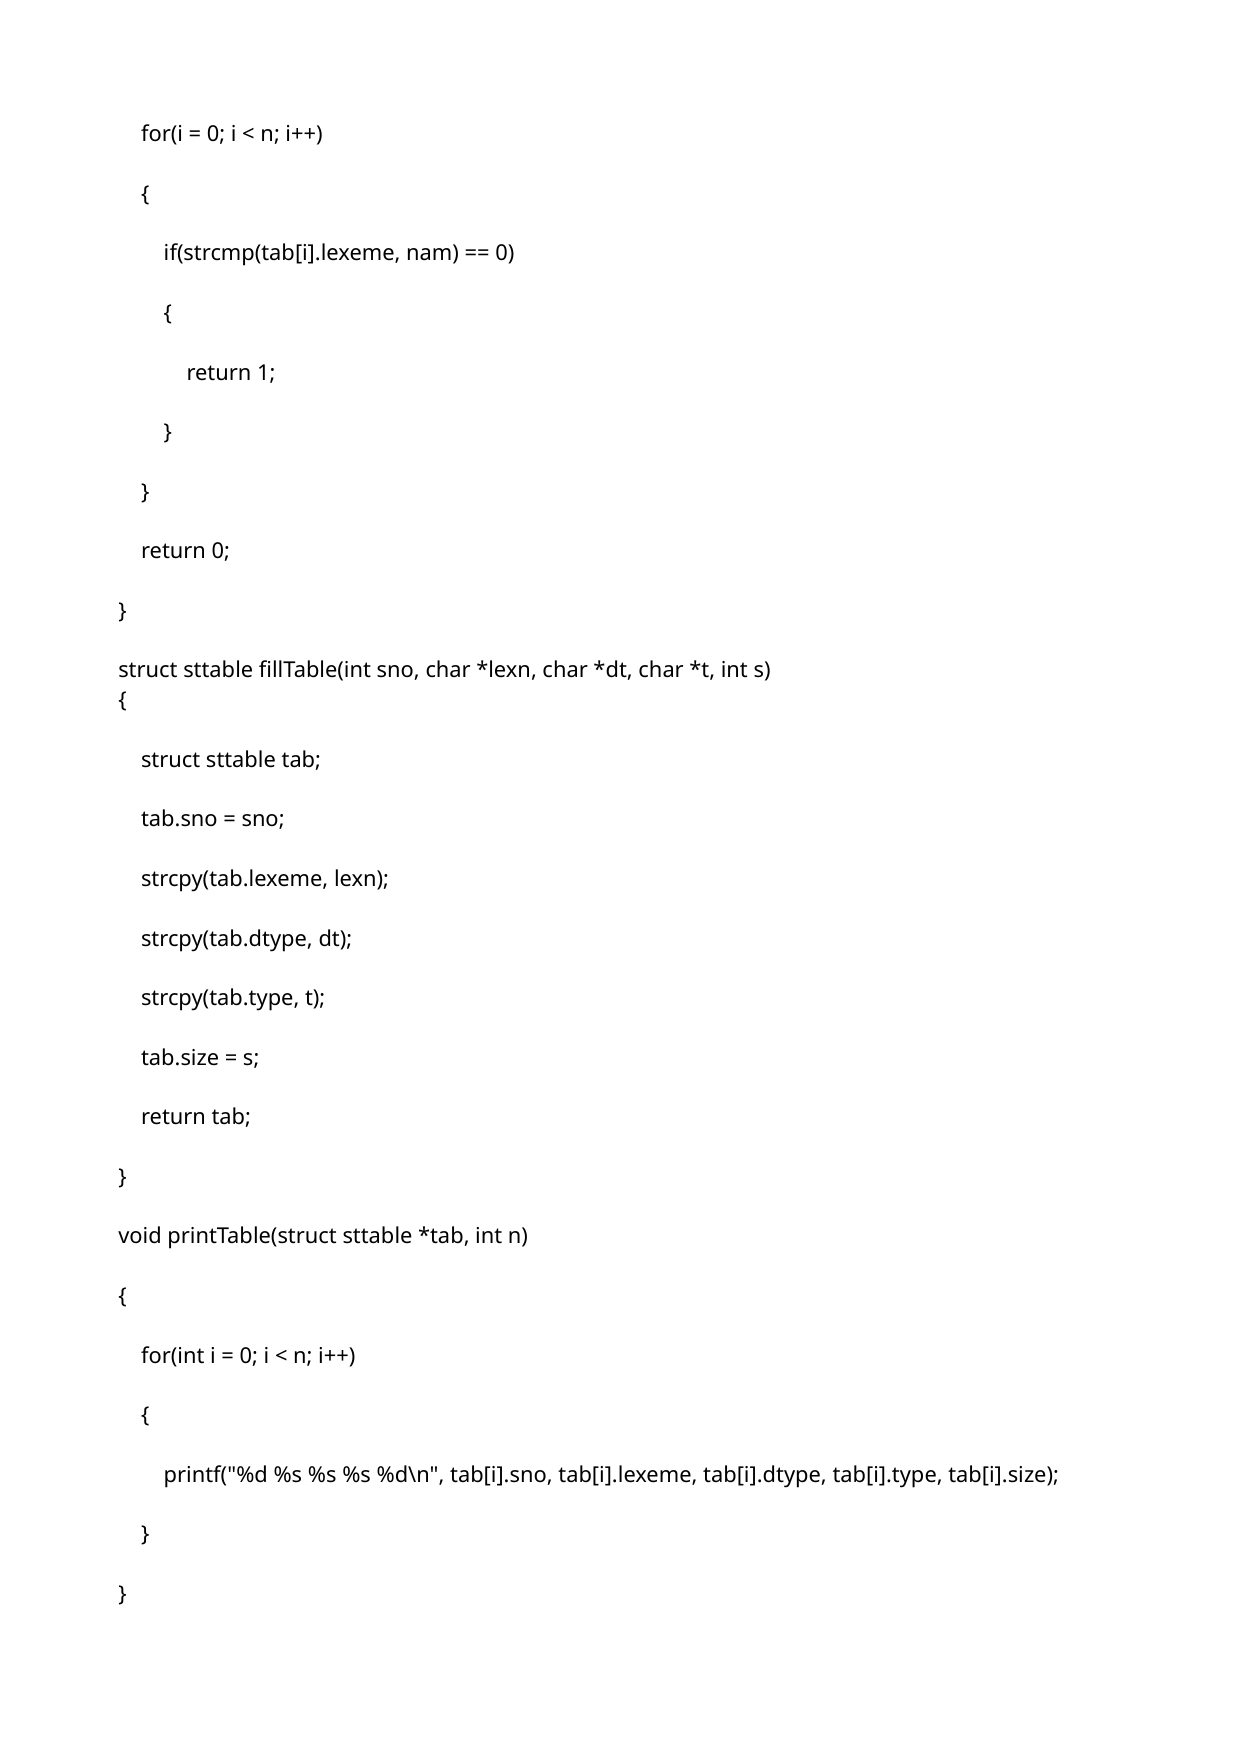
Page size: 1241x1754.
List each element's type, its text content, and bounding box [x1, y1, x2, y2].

text } [118, 595, 1122, 624]
text } [118, 1518, 1122, 1548]
text return tab; [118, 1101, 1122, 1131]
text strcpy(tab.type, t); [118, 982, 1122, 1012]
text return 0; [118, 535, 1122, 565]
text if(strcmp(tab[i].lexeme, nam) == 0) [118, 237, 1122, 267]
text tab.size = s; [118, 1042, 1122, 1071]
text strcpy(tab.lexeme, lexn); [118, 863, 1122, 893]
text } [118, 1578, 1122, 1608]
text void printTable(struct sttable *tab, int n) [118, 1220, 1122, 1250]
text struct sttable fillTable(int sno, char *lexn, char *dt, char *t, int s) [118, 654, 1122, 684]
text { [118, 1280, 1122, 1310]
text { [118, 297, 1122, 327]
text for(i = 0; i < n; i++) [118, 118, 1122, 148]
text { [118, 684, 1122, 714]
text tab.sno = sno; [118, 803, 1122, 833]
text printf("%d %s %s %s %d\n", tab[i].sno, tab[i].lexeme, tab[i].dtype, tab[i].type, tab[i].size); [118, 1459, 1122, 1488]
text return 1; [118, 356, 1122, 386]
text { [118, 1399, 1122, 1429]
text struct sttable tab; [118, 744, 1122, 773]
text strcpy(tab.dtype, dt); [118, 922, 1122, 952]
text } [118, 476, 1122, 505]
text { [118, 178, 1122, 207]
text for(int i = 0; i < n; i++) [118, 1339, 1122, 1369]
text } [118, 1161, 1122, 1191]
text } [118, 416, 1122, 446]
